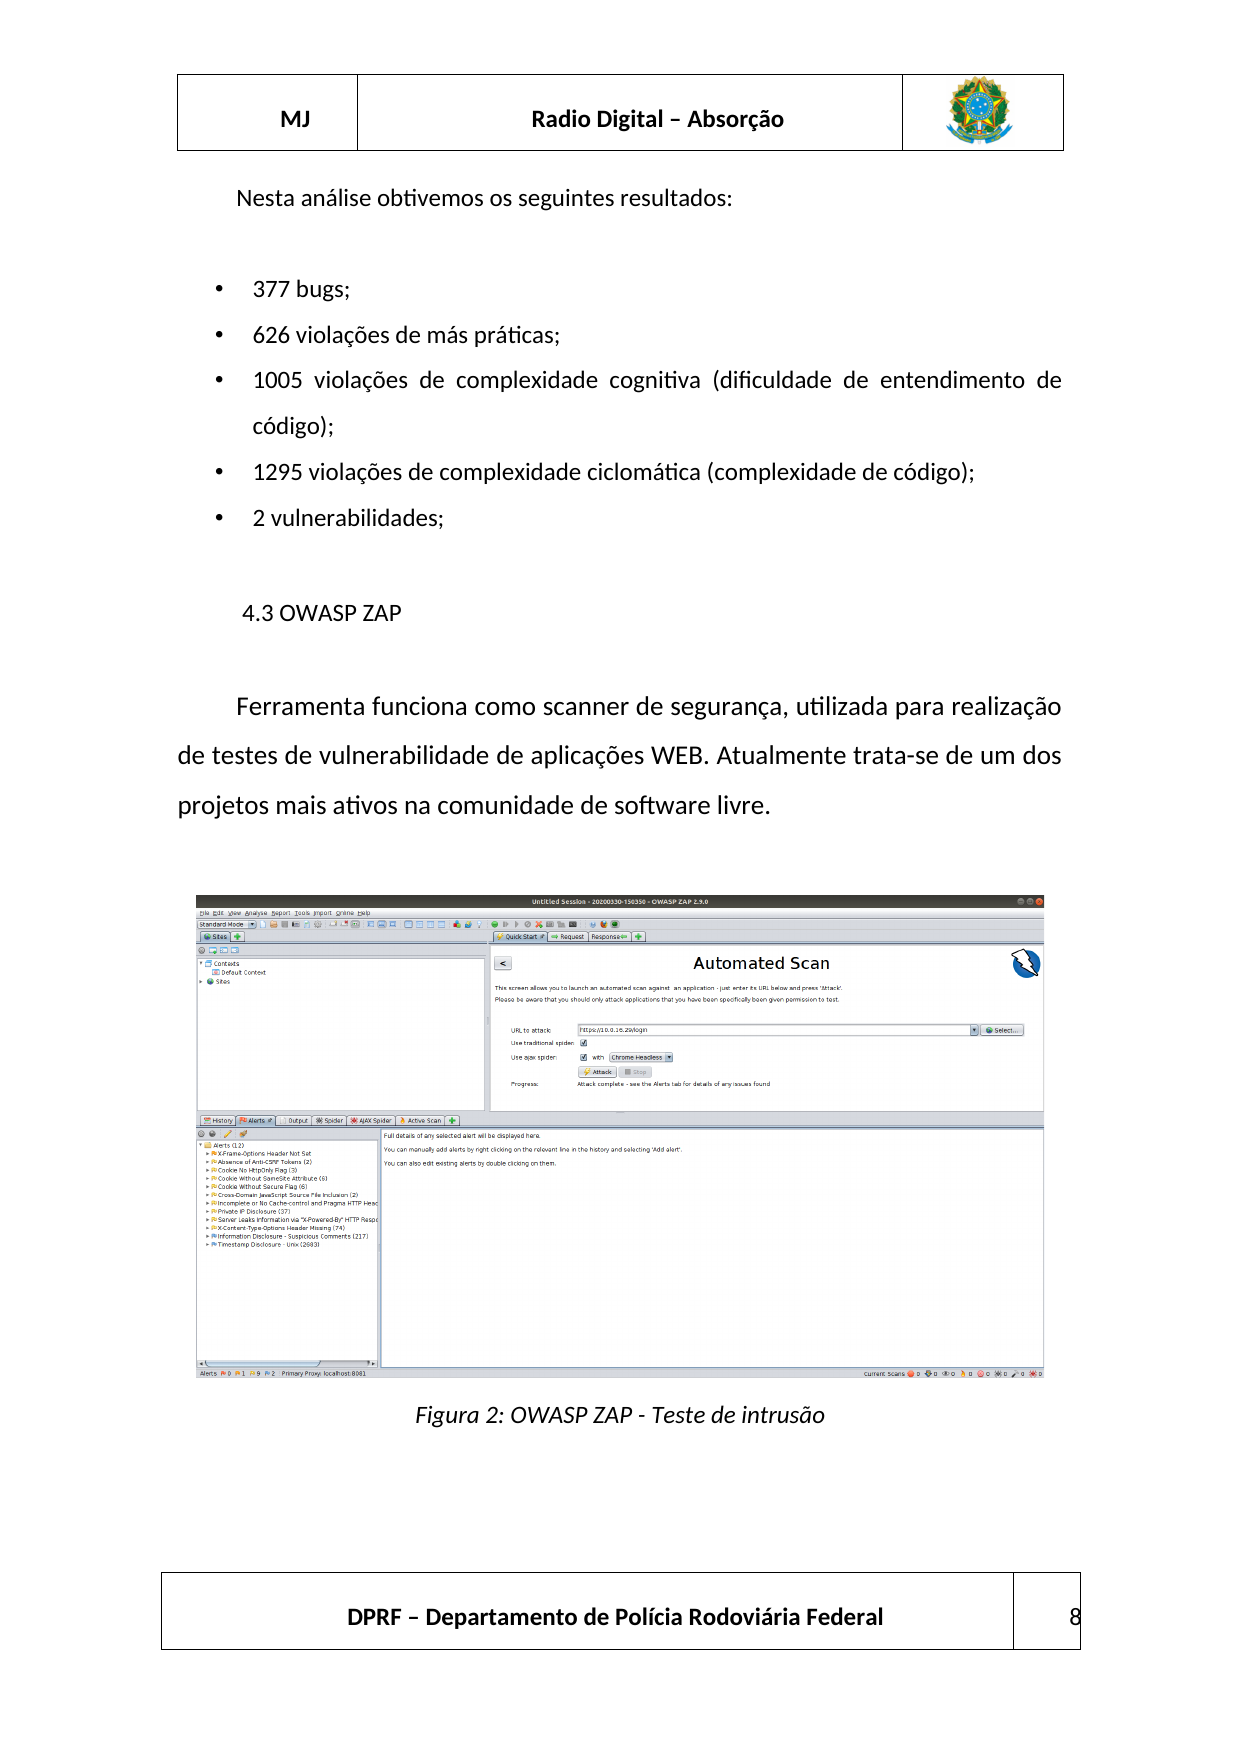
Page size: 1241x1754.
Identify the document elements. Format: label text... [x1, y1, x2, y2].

picture [196, 895, 1045, 1378]
picture [944, 75, 1020, 149]
list 1005 violações de complexidade cognitiva (dificuldade de entendimento de código); [215, 364, 1063, 441]
list 377 bugs; [215, 273, 1063, 304]
text Ferramenta funciona como scanner de segurança, utilizada para realização de testes de vulnerabilidade de aplicações WEB. Atualmente trata-se de um dos projetos mais ativos na comunidade de software livre. [177, 771, 1063, 821]
text Nesta análise obtivemos os seguintes resultados: [733, 182, 1063, 212]
list Figura 2: OWASP ZAP - Teste de intrusão [196, 1378, 1044, 1429]
list 626 violações de más práticas; [215, 319, 1063, 349]
list 2 vulnerabilidades; [215, 502, 1063, 532]
subtitle 4.3 OWASP ZAP [177, 597, 1063, 628]
text Nesta análise obtivemos os seguintes resultados: [177, 182, 236, 212]
list 1295 violações de complexidade ciclomática (complexidade de código); [215, 456, 1063, 487]
text Ferramenta funciona como scanner de segurança, utilizada para realização de testes de vulnerabilidade de aplicações WEB. Atualmente trata-se de um dos projetos mais ativos na comunidade de software livre. [177, 689, 1063, 738]
